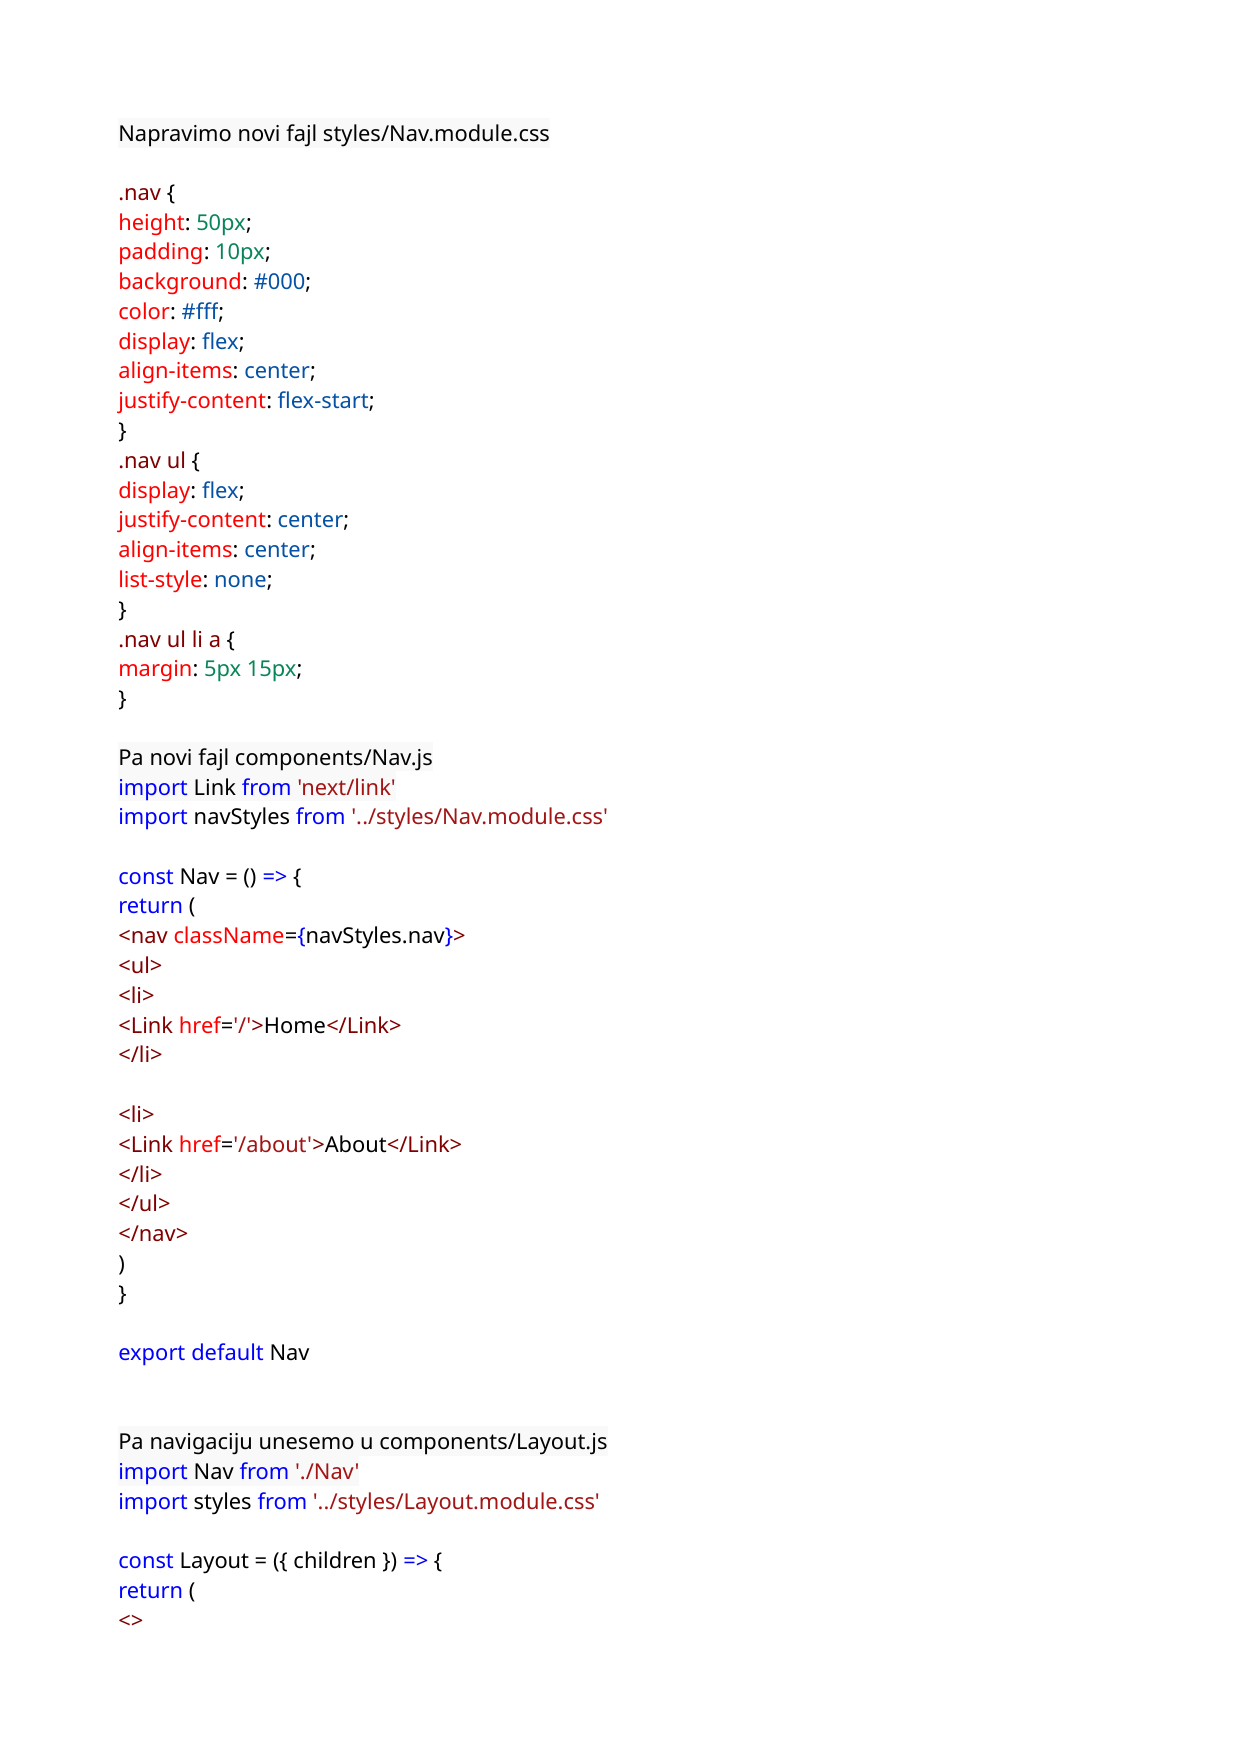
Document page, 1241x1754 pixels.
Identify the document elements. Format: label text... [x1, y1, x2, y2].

text Napravimo novi fajl styles/Nav.module.css [118, 118, 1122, 148]
text </li> [118, 1158, 1122, 1188]
text height: 50px; [118, 206, 1122, 236]
text .nav ul { [118, 445, 1122, 474]
text } [118, 594, 1122, 623]
text Pa novi fajl components/Nav.js [118, 742, 1122, 771]
text import Nav from './Nav' [118, 1456, 1122, 1486]
text export default Nav [118, 1337, 1122, 1367]
text <Link href='/about'>About</Link> [118, 1129, 1122, 1158]
text </ul> [118, 1188, 1122, 1218]
text <> [118, 1605, 1122, 1635]
text </li> [118, 1039, 1122, 1069]
text padding: 10px; [118, 236, 1122, 266]
text Pa navigaciju unesemo u components/Layout.js [118, 1426, 1122, 1456]
text return ( [118, 1575, 1122, 1605]
text <ul> [118, 950, 1122, 980]
text background: #000; [118, 266, 1122, 296]
text margin: 5px 15px; [118, 653, 1122, 683]
text import Link from 'next/link' [118, 771, 1122, 801]
text <Link href='/'>Home</Link> [118, 1010, 1122, 1039]
text align-items: center; [118, 534, 1122, 564]
text return ( [118, 891, 1122, 920]
text align-items: center; [118, 355, 1122, 385]
text justify-content: flex-start; [118, 385, 1122, 415]
text display: flex; [118, 326, 1122, 355]
text .nav ul li a { [118, 623, 1122, 653]
text display: flex; [118, 474, 1122, 504]
text .nav { [118, 177, 1122, 206]
text </nav> [118, 1218, 1122, 1248]
text const Nav = () => { [118, 861, 1122, 891]
text <li> [118, 980, 1122, 1010]
text list-style: none; [118, 564, 1122, 594]
text ) [118, 1248, 1122, 1278]
text color: #fff; [118, 296, 1122, 326]
text <nav className={navStyles.nav}> [118, 920, 1122, 950]
text import navStyles from '../styles/Nav.module.css' [118, 801, 1122, 831]
text import styles from '../styles/Layout.module.css' [118, 1486, 1122, 1516]
text } [118, 683, 1122, 713]
text const Layout = ({ children }) => { [118, 1545, 1122, 1575]
text <li> [118, 1099, 1122, 1129]
text } [118, 415, 1122, 445]
text justify-content: center; [118, 504, 1122, 534]
text } [118, 1278, 1122, 1307]
